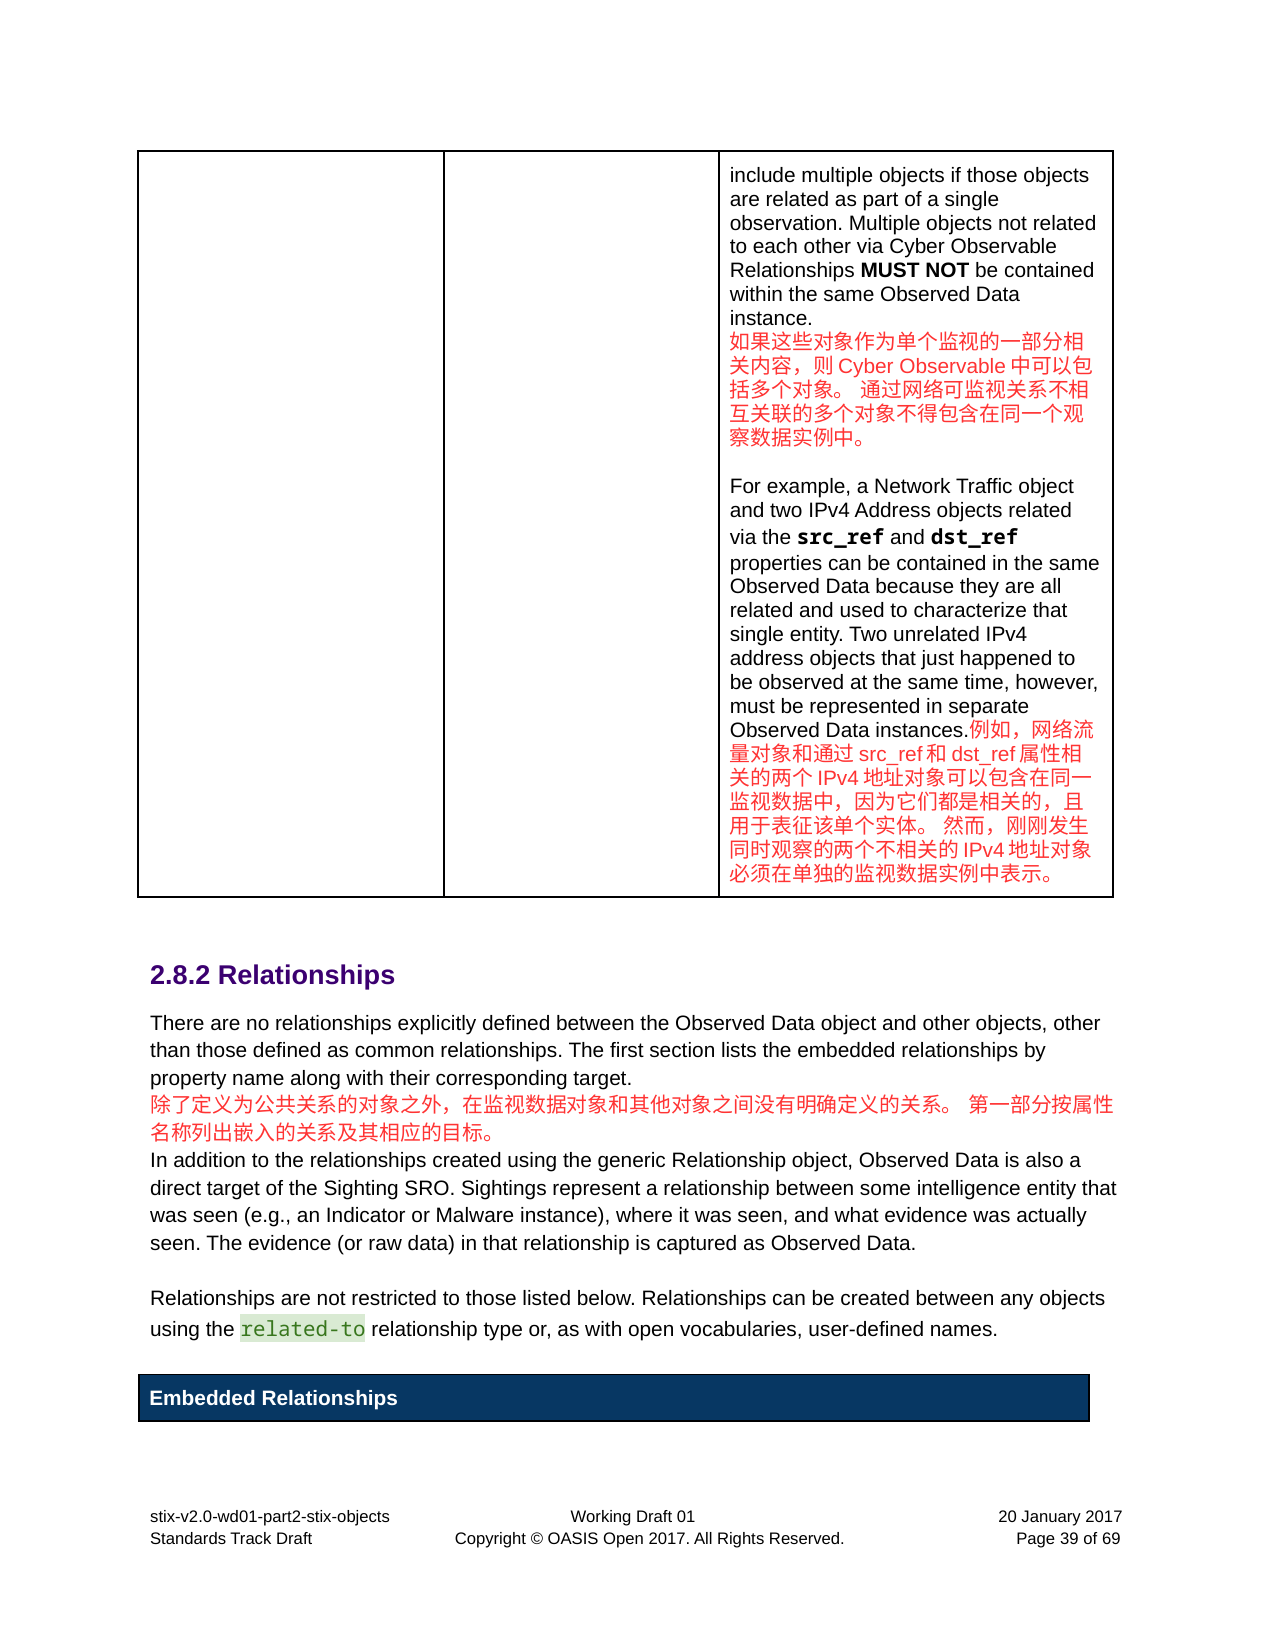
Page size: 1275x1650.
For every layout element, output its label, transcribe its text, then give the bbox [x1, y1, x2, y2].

table_cell [445, 152, 718, 896]
text Relationships are not restricted to those listed below. Relationships can be created between any objects using the related-to relationship type or, as with open vocabularies, user-defined names. [150, 1286, 1125, 1342]
text In addition to the relationships created using the generic Relationship object, Observed Data is also a direct target of the Sighting SRO. Sightings represent a relationship between some intelligence entity that was seen (e.g., an Indicator or Malware instance), where it was seen, and what evidence was actually seen. The evidence (or raw data) in that relationship is captured as Observed Data. [150, 1148, 1125, 1254]
text ​ [150, 898, 1125, 922]
text 除了定义为公共关系的对象之外，在监视数据对象和其他对象之间没有明确定义的关系。 第一部分按属性名称列出嵌入的关系及其相应的目标。 [150, 1093, 1125, 1144]
text There are no relationships explicitly defined between the Observed Data object and other objects, other than those defined as common relationships. The first section lists the embedded relationships by property name along with their corresponding target. [150, 1011, 1125, 1089]
subtitle ​2.8.2​ Relationships [150, 959, 1125, 990]
table_header Embedded Relationships [140, 1375, 1088, 1420]
table_cell [139, 152, 443, 896]
table_cell include multiple objects if those objects are related as part of a single observation. Multiple objects not related to each other via Cyber Observable Relationships MUST NOT be contained within the same Observed Data instance. 如果这些对象作为单个监视的一部分相关内容，则Cyber Observable中可以包括多个对象。 通过网络可监视关系不相互关联的多个对象不得包含在同一个观察数据实例中。 For example, a Network Traffic object and two IPv4 Address objects related via the src_ref and dst_ref properties can be contained in the same Observed Data because they are all related and used to characterize that single entity. Two unrelated IPv4 address objects that just happened to be observed at the same time, however, must be represented in separate Observed Data instances.例如，网络流量对象和通过src_ref和dst_ref属性相关的两个IPv4地址对象可以包含在同一监视数据中，因为它们都是相关的，且用于表征该单个实体。 然而，刚刚发生同时观察的两个不相关的IPv4地址对象必须在单独的监视数据实例中表示。 [720, 152, 1112, 896]
